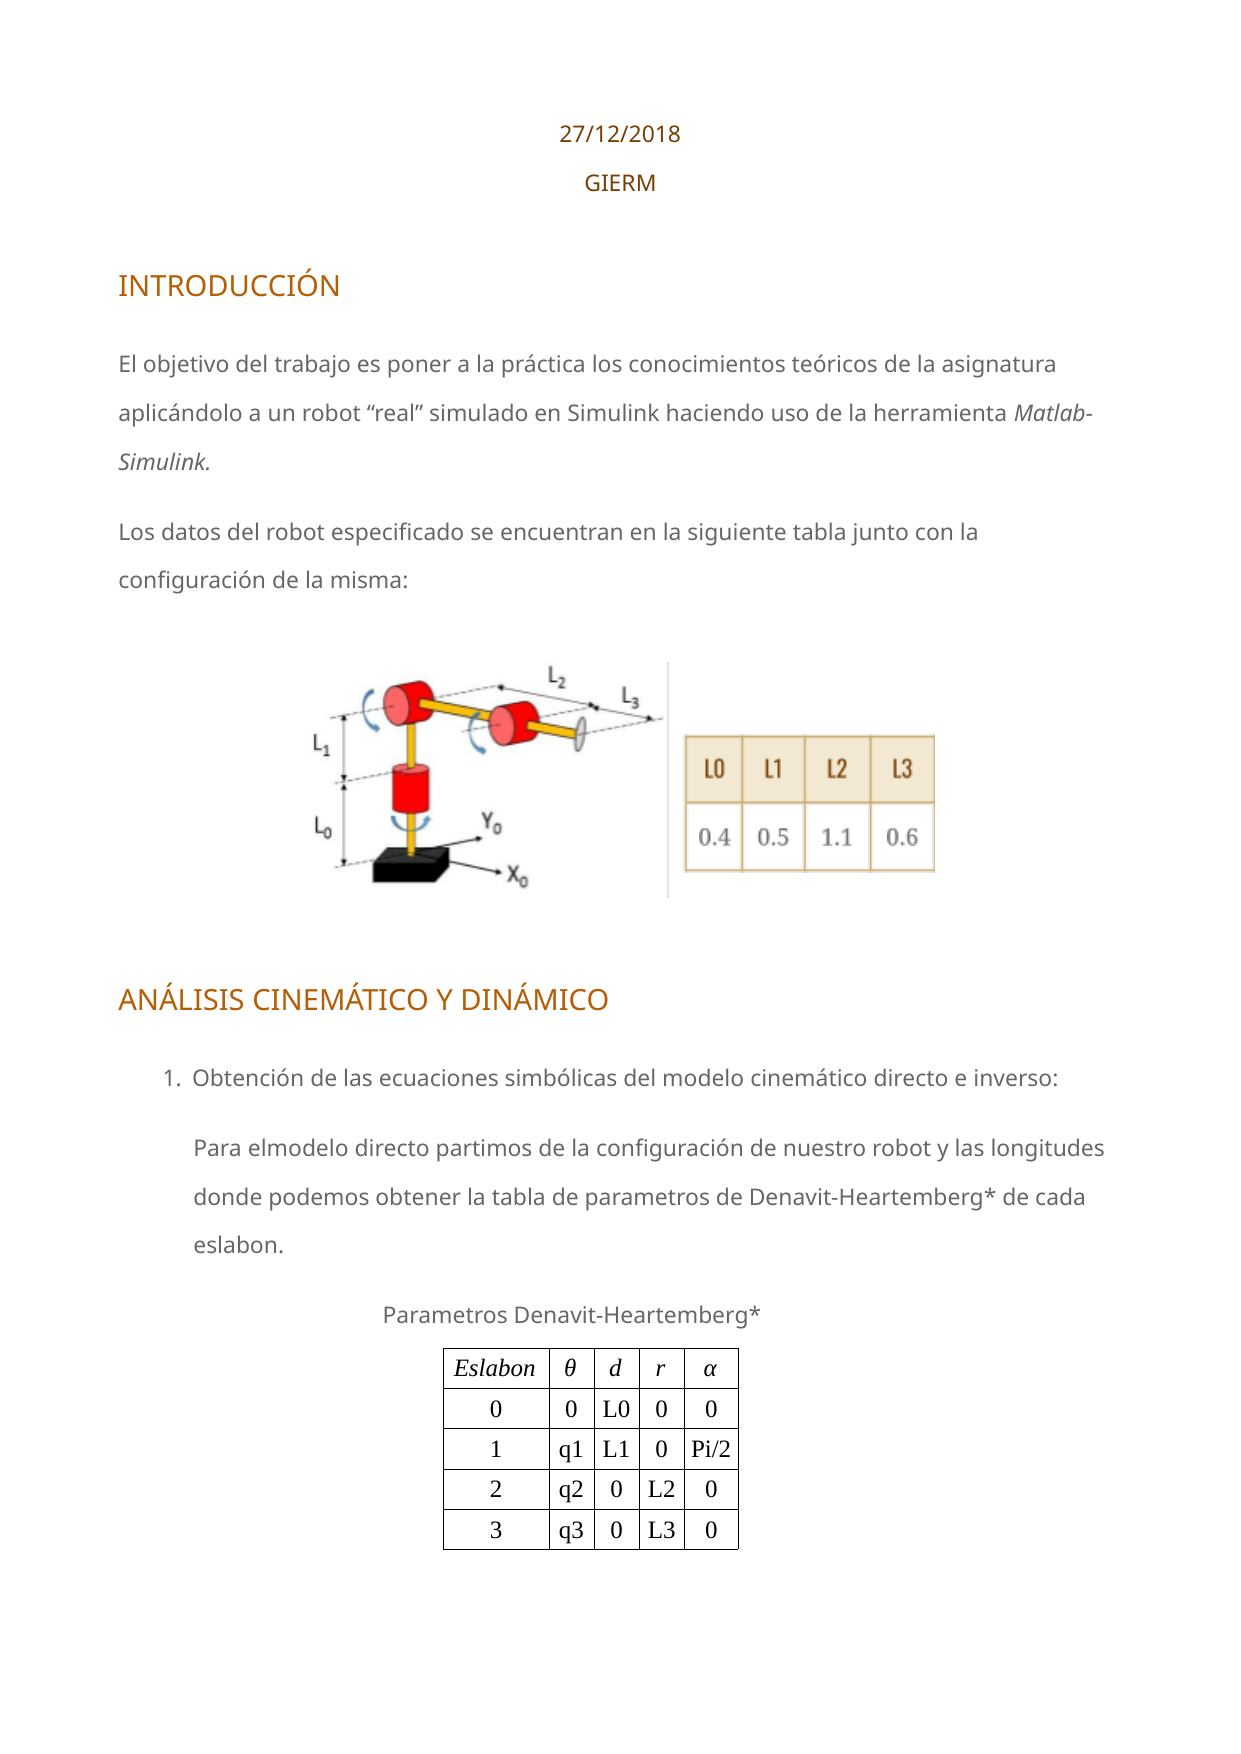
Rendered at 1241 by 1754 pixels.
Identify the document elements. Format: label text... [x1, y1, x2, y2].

table_cell L2 [640, 1470, 684, 1509]
table_cell 0 [595, 1510, 639, 1549]
picture [305, 662, 935, 898]
table_cell 0 [685, 1510, 738, 1549]
table_cell q1 [550, 1429, 594, 1468]
table_header Eslabon [444, 1349, 549, 1388]
list Obtención de las ecuaciones simbólicas del modelo cinemático directo e inverso: [162, 1062, 1122, 1093]
text 27/12/2018 [118, 118, 1122, 149]
table_cell Pi/2 [685, 1429, 738, 1468]
table_cell 1 [444, 1429, 549, 1468]
table_cell L0 [595, 1389, 639, 1428]
text GIERM [118, 167, 1122, 198]
subtitle INTRODUCCIÓN [118, 266, 1122, 305]
table_cell 0 [640, 1429, 684, 1468]
text Parametros Denavit-Heartemberg* [193, 1299, 1122, 1330]
table_cell 3 [444, 1510, 549, 1549]
table_header d [595, 1349, 639, 1388]
table_cell 2 [444, 1470, 549, 1509]
table_header θ [550, 1349, 594, 1388]
table_cell q2 [550, 1470, 594, 1509]
table_cell 0 [685, 1470, 738, 1509]
table_cell 0 [595, 1470, 639, 1509]
subtitle ANÁLISIS CINEMÁTICO Y DINÁMICO [118, 979, 1122, 1019]
table_cell 0 [685, 1389, 738, 1428]
table_cell 0 [640, 1389, 684, 1428]
text El objetivo del trabajo es poner a la práctica los conocimientos teóricos de la asignatura aplicándolo a un robot “real” simulado en Simulink haciendo uso de la herramienta Matlab-Simulink. [118, 348, 1122, 477]
text Los datos del robot especificado se encuentran en la siguiente tabla junto con la configuración de la misma: [118, 515, 1122, 595]
table_cell L1 [595, 1429, 639, 1468]
text Para elmodelo directo partimos de la configuración de nuestro robot y las longitudes donde podemos obtener la tabla de parametros de Denavit-Heartemberg* de cada eslabon. [193, 1132, 1122, 1261]
table_cell L3 [640, 1510, 684, 1549]
table_cell q3 [550, 1510, 594, 1549]
table_cell 0 [444, 1389, 549, 1428]
table_cell 0 [550, 1389, 594, 1428]
table_header r [640, 1349, 684, 1388]
table_header α [685, 1349, 738, 1388]
